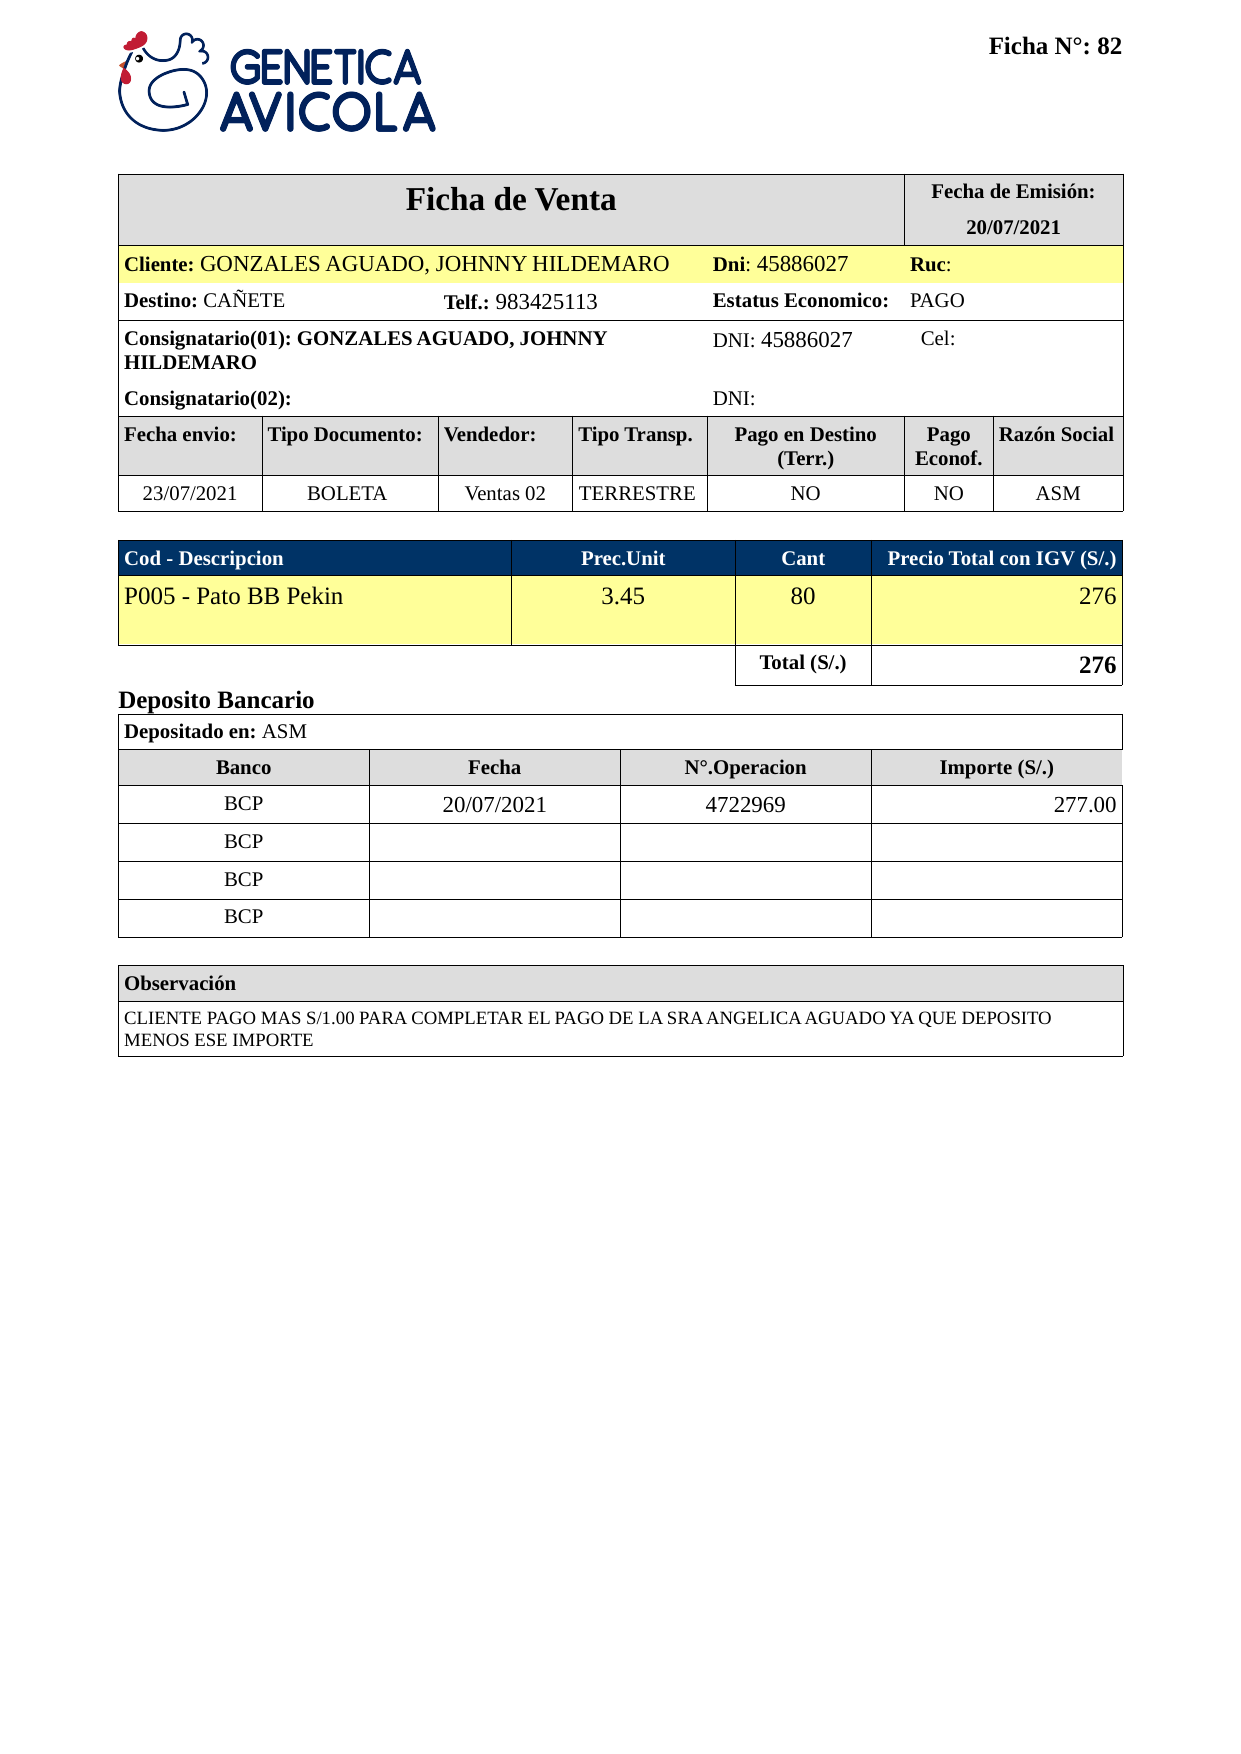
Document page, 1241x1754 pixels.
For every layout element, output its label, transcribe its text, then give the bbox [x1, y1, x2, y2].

table_cell Ruc: [904, 246, 1123, 283]
table_cell [872, 824, 1122, 861]
table_cell Dni: 45886027 [707, 246, 904, 283]
table_cell Destino: CAÑETE [119, 283, 438, 320]
table_cell Cliente: GONZALES AGUADO, JOHNNY HILDEMARO [119, 246, 707, 283]
table_cell Consignatario(02): [119, 380, 707, 416]
table_cell TERRESTRE [573, 476, 707, 511]
table_cell 277.00 [872, 786, 1122, 823]
table_cell Fecha [370, 750, 620, 785]
table_header Cant [736, 541, 871, 575]
table_cell BCP [119, 900, 369, 937]
table_header Ficha de Venta [119, 175, 904, 245]
table_cell NO [905, 476, 993, 511]
table_cell 3.45 [512, 576, 735, 644]
text Deposito Bancario [118, 685, 1122, 714]
table_cell Banco [119, 750, 369, 785]
table_cell [872, 862, 1122, 899]
table_header Depositado en: ASM [119, 715, 1122, 749]
table_cell P005 - Pato BB Pekin [119, 576, 511, 644]
picture [118, 31, 436, 132]
table_cell N°.Operacion [621, 750, 871, 785]
table_cell Razón Social [994, 417, 1123, 475]
table_cell 80 [736, 576, 871, 644]
table_cell CLIENTE PAGO MAS S/1.00 PARA COMPLETAR EL PAGO DE LA SRA ANGELICA AGUADO YA QUE DEPOSITO MENOS ESE IMPORTE [119, 1002, 1123, 1056]
table_header Fecha de Emisión: [905, 175, 1123, 209]
table_header Observación [119, 966, 1123, 1001]
table_cell Telf.: 983425113 [438, 283, 707, 320]
table_cell 20/07/2021 [905, 209, 1123, 245]
table_cell DNI: 45886027 [707, 321, 915, 380]
table_cell [621, 900, 871, 937]
table_cell Ventas 02 [439, 476, 572, 511]
table_cell NO [708, 476, 904, 511]
table_cell PAGO [904, 283, 1123, 320]
table_cell [118, 646, 511, 685]
table_cell ASM [994, 476, 1123, 511]
table_cell 4722969 [621, 786, 871, 823]
table_cell [370, 862, 620, 899]
table_cell Vendedor: [439, 417, 572, 475]
table_cell BCP [119, 786, 369, 823]
table_cell [621, 862, 871, 899]
table_cell Fecha envio: [119, 417, 262, 475]
table_cell DNI: [707, 380, 1123, 416]
table_cell BOLETA [263, 476, 438, 511]
table_cell 276 [872, 646, 1122, 685]
table_cell Tipo Transp. [573, 417, 707, 475]
table_cell [511, 646, 735, 685]
table_header Cod - Descripcion [119, 541, 511, 575]
table_header Precio Total con IGV (S/.) [872, 541, 1122, 575]
table_cell [872, 900, 1122, 937]
table_cell 20/07/2021 [370, 786, 620, 823]
table_cell [370, 900, 620, 937]
table_cell 23/07/2021 [119, 476, 262, 511]
table_cell BCP [119, 824, 369, 861]
table_cell Total (S/.) [736, 646, 871, 685]
table_header Prec.Unit [512, 541, 735, 575]
table_cell Cel: [915, 321, 1123, 380]
table_cell Pago en Destino (Terr.) [708, 417, 904, 475]
table_cell Estatus Economico: [707, 283, 904, 320]
table_cell Consignatario(01): GONZALES AGUADO, JOHNNY HILDEMARO [119, 321, 707, 380]
table_cell Importe (S/.) [872, 750, 1122, 785]
table_cell Tipo Documento: [263, 417, 438, 475]
table_cell [370, 824, 620, 861]
table_cell [621, 824, 871, 861]
table_cell BCP [119, 862, 369, 899]
table_cell Pago Econof. [905, 417, 993, 475]
table_cell 276 [872, 576, 1122, 644]
